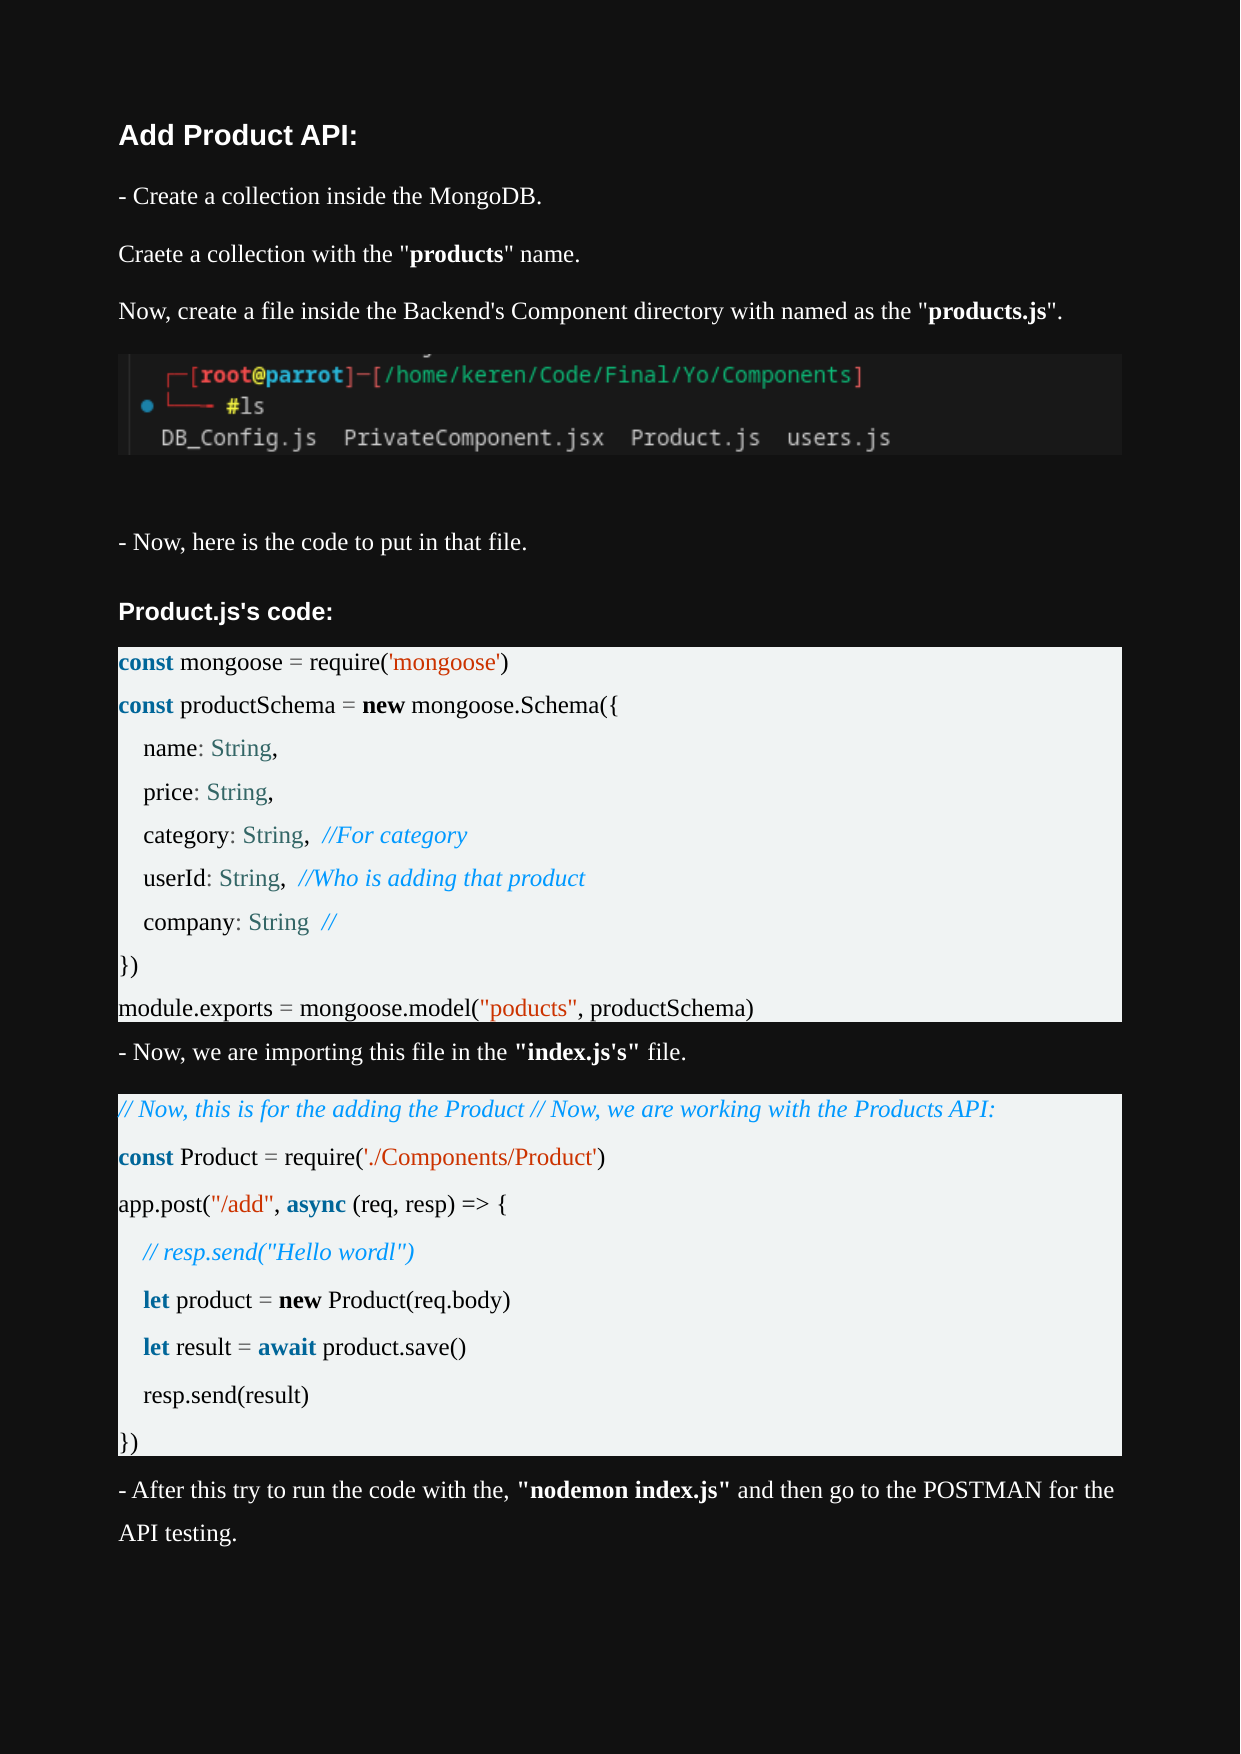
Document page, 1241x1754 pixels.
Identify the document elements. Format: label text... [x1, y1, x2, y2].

text // resp.send("Hello wordl") [118, 1237, 1122, 1266]
text const productSchema = new mongoose.Schema({ [118, 690, 1122, 719]
text Craete a collection with the "products" name. [118, 239, 1122, 267]
text const mongoose = require('mongoose') [118, 647, 1122, 675]
text app.post("/add", async (req, resp) => { [118, 1189, 1122, 1218]
text let result = await product.save() [118, 1332, 1122, 1361]
text category: String, //For category [118, 820, 1122, 849]
text price: String, [118, 777, 1122, 805]
text userId: String, //Who is adding that product [118, 863, 1122, 892]
text module.exports = mongoose.model("poducts", productSchema) [118, 993, 1122, 1022]
subtitle Product.js's code: [118, 597, 1122, 626]
text name: String, [118, 733, 1122, 762]
picture [118, 354, 1123, 455]
text - Create a collection inside the MongoDB. [118, 181, 1122, 210]
text Now, create a file inside the Backend's Component directory with named as the "products.js". [118, 296, 1122, 325]
text // Now, this is for the adding the Product // Now, we are working with the Products API: [118, 1094, 1122, 1123]
text - After this try to run the code with the, "nodemon index.js" and then go to the POSTMAN for the API testing. [118, 1475, 1122, 1547]
text - Now, we are importing this file in the "index.js's" file. [118, 1037, 1122, 1065]
text resp.send(result) [118, 1380, 1122, 1409]
text }) [118, 1427, 1122, 1456]
text }) [118, 950, 1122, 979]
text company: String // [118, 907, 1122, 935]
subtitle Add Product API: [118, 118, 1122, 152]
text - Now, here is the code to put in that file. [118, 527, 1122, 556]
text const Product = require('./Components/Product') [118, 1142, 1122, 1171]
text let product = new Product(req.body) [118, 1285, 1122, 1313]
